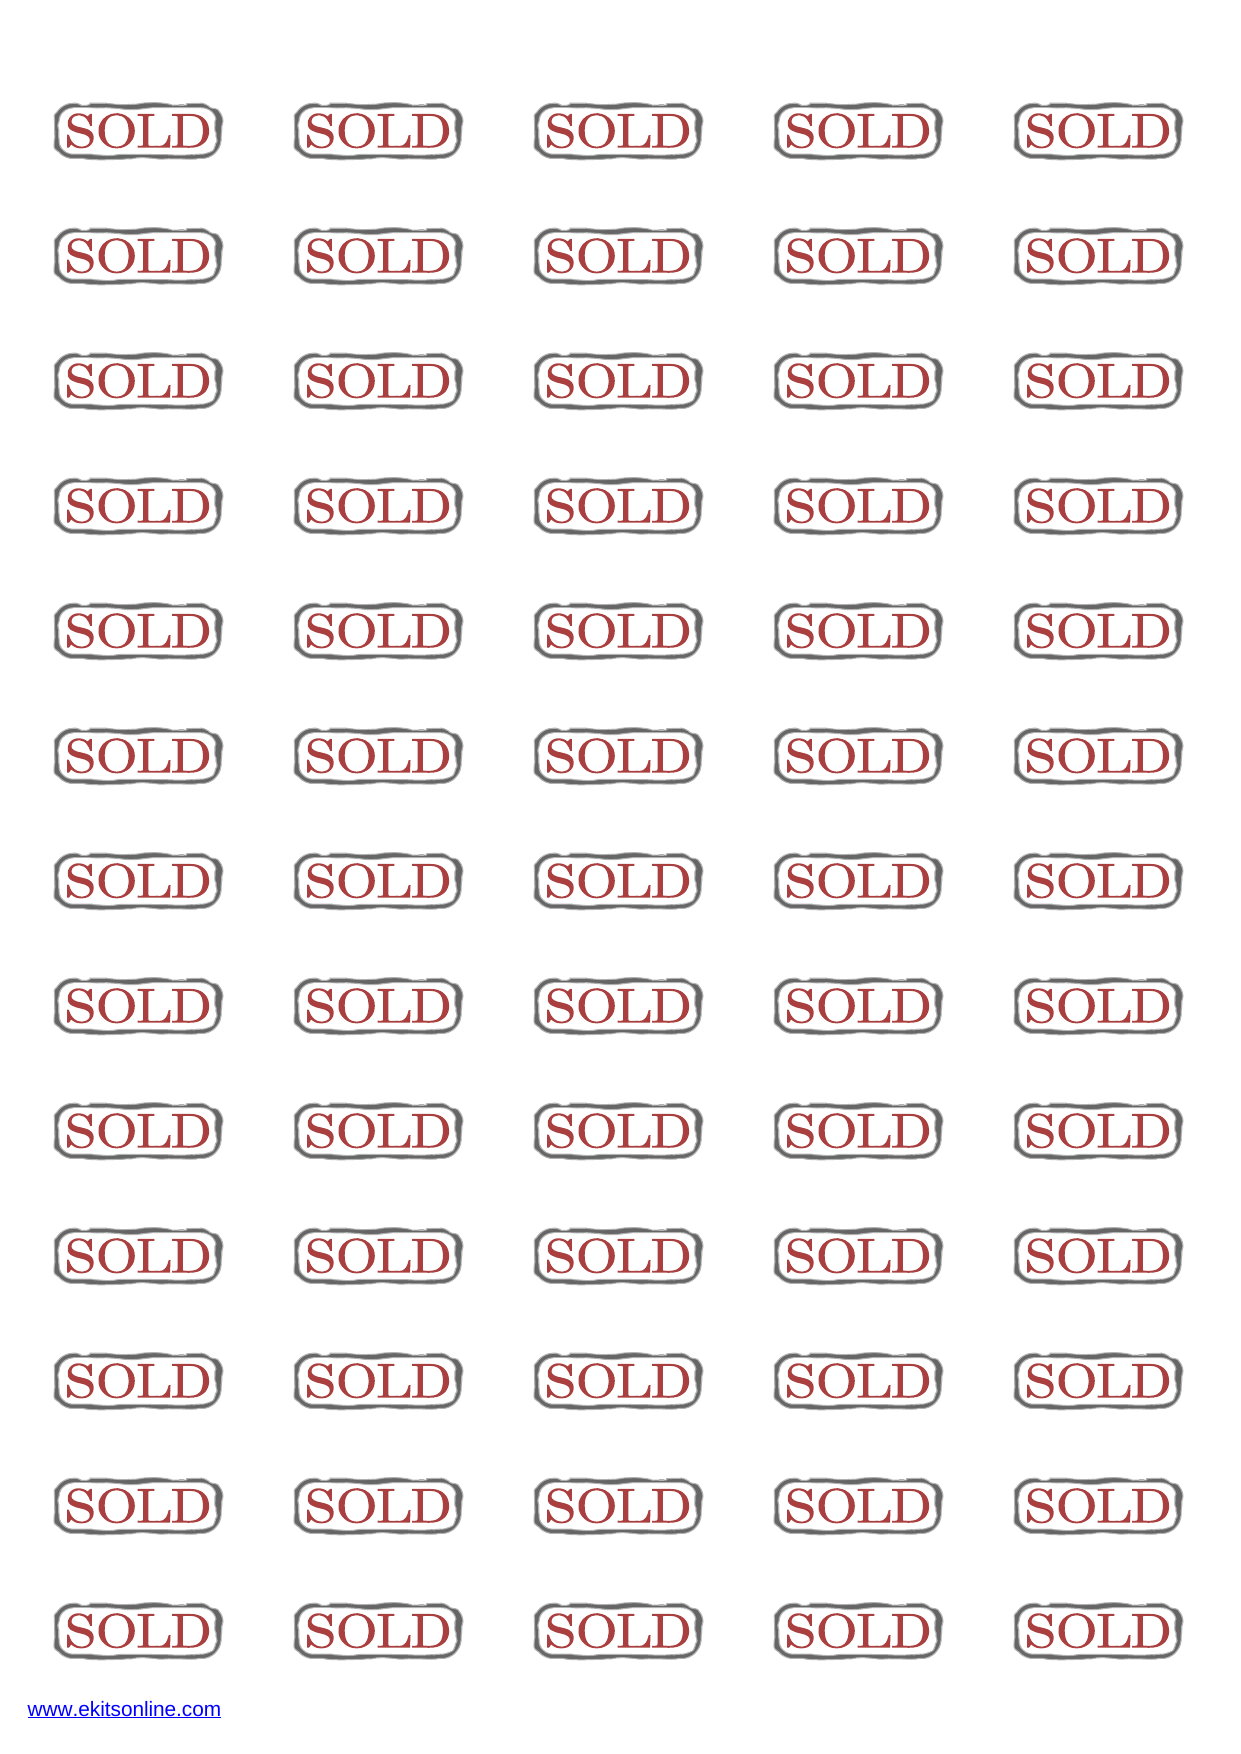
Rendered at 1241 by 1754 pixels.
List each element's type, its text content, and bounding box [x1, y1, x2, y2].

table_cell [26, 819, 251, 944]
table_cell [986, 819, 1211, 944]
table_cell [491, 1444, 506, 1569]
table_cell [971, 944, 986, 1069]
table_cell [746, 194, 971, 319]
table_cell [746, 1569, 971, 1694]
table_cell [491, 444, 506, 569]
table_cell [746, 1194, 971, 1319]
table_header [266, 69, 491, 194]
table_cell [26, 1569, 251, 1694]
table_cell [731, 819, 746, 944]
text www.ekitsonline.com [27, 1694, 1213, 1721]
table_cell [251, 1444, 266, 1569]
table_cell [986, 1569, 1211, 1694]
table_cell [506, 694, 731, 819]
table_cell [731, 1569, 746, 1694]
table_cell [26, 194, 251, 319]
table_cell [491, 1319, 506, 1444]
table_cell [746, 819, 971, 944]
table_cell [986, 444, 1211, 569]
table_cell [971, 819, 986, 944]
table_cell [266, 194, 491, 319]
table_cell [986, 1444, 1211, 1569]
table_cell [746, 1069, 971, 1194]
table_cell [266, 694, 491, 819]
table_cell [491, 1569, 506, 1694]
table_cell [971, 1569, 986, 1694]
table_cell [746, 319, 971, 444]
table_cell [491, 694, 506, 819]
table_cell [971, 194, 986, 319]
table_cell [986, 194, 1211, 319]
table_cell [731, 569, 746, 694]
table_cell [746, 444, 971, 569]
table_cell [491, 1069, 506, 1194]
table_cell [251, 694, 266, 819]
table_header [746, 69, 971, 194]
table_cell [506, 319, 731, 444]
table_cell [986, 694, 1211, 819]
table_header [491, 69, 506, 194]
table_cell [251, 1194, 266, 1319]
table_header [26, 69, 251, 194]
table_cell [986, 569, 1211, 694]
table_cell [731, 694, 746, 819]
table_cell [251, 444, 266, 569]
table_cell [26, 444, 251, 569]
table_cell [746, 1444, 971, 1569]
table_cell [746, 944, 971, 1069]
table_cell [506, 569, 731, 694]
table_cell [731, 194, 746, 319]
table_header [506, 69, 731, 194]
table_cell [491, 944, 506, 1069]
table_cell [251, 944, 266, 1069]
table_cell [986, 944, 1211, 1069]
table_cell [266, 944, 491, 1069]
table_cell [266, 1319, 491, 1444]
table_cell [26, 319, 251, 444]
table_cell [971, 1319, 986, 1444]
table_cell [506, 1069, 731, 1194]
table_cell [251, 819, 266, 944]
table_header [971, 69, 986, 194]
table_cell [251, 569, 266, 694]
table_cell [26, 944, 251, 1069]
table_cell [266, 1069, 491, 1194]
table_cell [986, 319, 1211, 444]
table_cell [506, 194, 731, 319]
table_cell [971, 444, 986, 569]
table_cell [26, 569, 251, 694]
table_cell [491, 569, 506, 694]
table_cell [746, 569, 971, 694]
table_cell [506, 1569, 731, 1694]
table_cell [26, 694, 251, 819]
table_cell [491, 819, 506, 944]
table_cell [26, 1194, 251, 1319]
table_cell [731, 944, 746, 1069]
table_cell [266, 819, 491, 944]
table_header [731, 69, 746, 194]
table_header [986, 69, 1211, 194]
table_cell [251, 194, 266, 319]
table_cell [251, 319, 266, 444]
table_cell [971, 569, 986, 694]
table_cell [731, 1194, 746, 1319]
table_cell [491, 319, 506, 444]
table_cell [731, 1069, 746, 1194]
table_cell [26, 1069, 251, 1194]
table_cell [266, 1569, 491, 1694]
table_cell [26, 1319, 251, 1444]
table_cell [491, 1194, 506, 1319]
table_cell [971, 694, 986, 819]
table_cell [971, 1069, 986, 1194]
table_cell [731, 1319, 746, 1444]
table_cell [506, 444, 731, 569]
table_cell [731, 319, 746, 444]
table_cell [746, 694, 971, 819]
table_cell [251, 1569, 266, 1694]
table_cell [986, 1069, 1211, 1194]
table_cell [971, 1194, 986, 1319]
table_cell [971, 1444, 986, 1569]
table_cell [971, 319, 986, 444]
table_cell [731, 1444, 746, 1569]
table_cell [746, 1319, 971, 1444]
table_header [251, 69, 266, 194]
table_cell [506, 1194, 731, 1319]
table_cell [506, 1319, 731, 1444]
table_cell [266, 569, 491, 694]
table_cell [506, 819, 731, 944]
table_cell [266, 1444, 491, 1569]
table_cell [506, 944, 731, 1069]
table_cell [26, 1444, 251, 1569]
table_cell [506, 1444, 731, 1569]
table_cell [266, 444, 491, 569]
table_cell [986, 1194, 1211, 1319]
table_cell [731, 444, 746, 569]
table_cell [491, 194, 506, 319]
table_cell [986, 1319, 1211, 1444]
table_cell [251, 1319, 266, 1444]
table_cell [266, 319, 491, 444]
table_cell [251, 1069, 266, 1194]
table_cell [266, 1194, 491, 1319]
